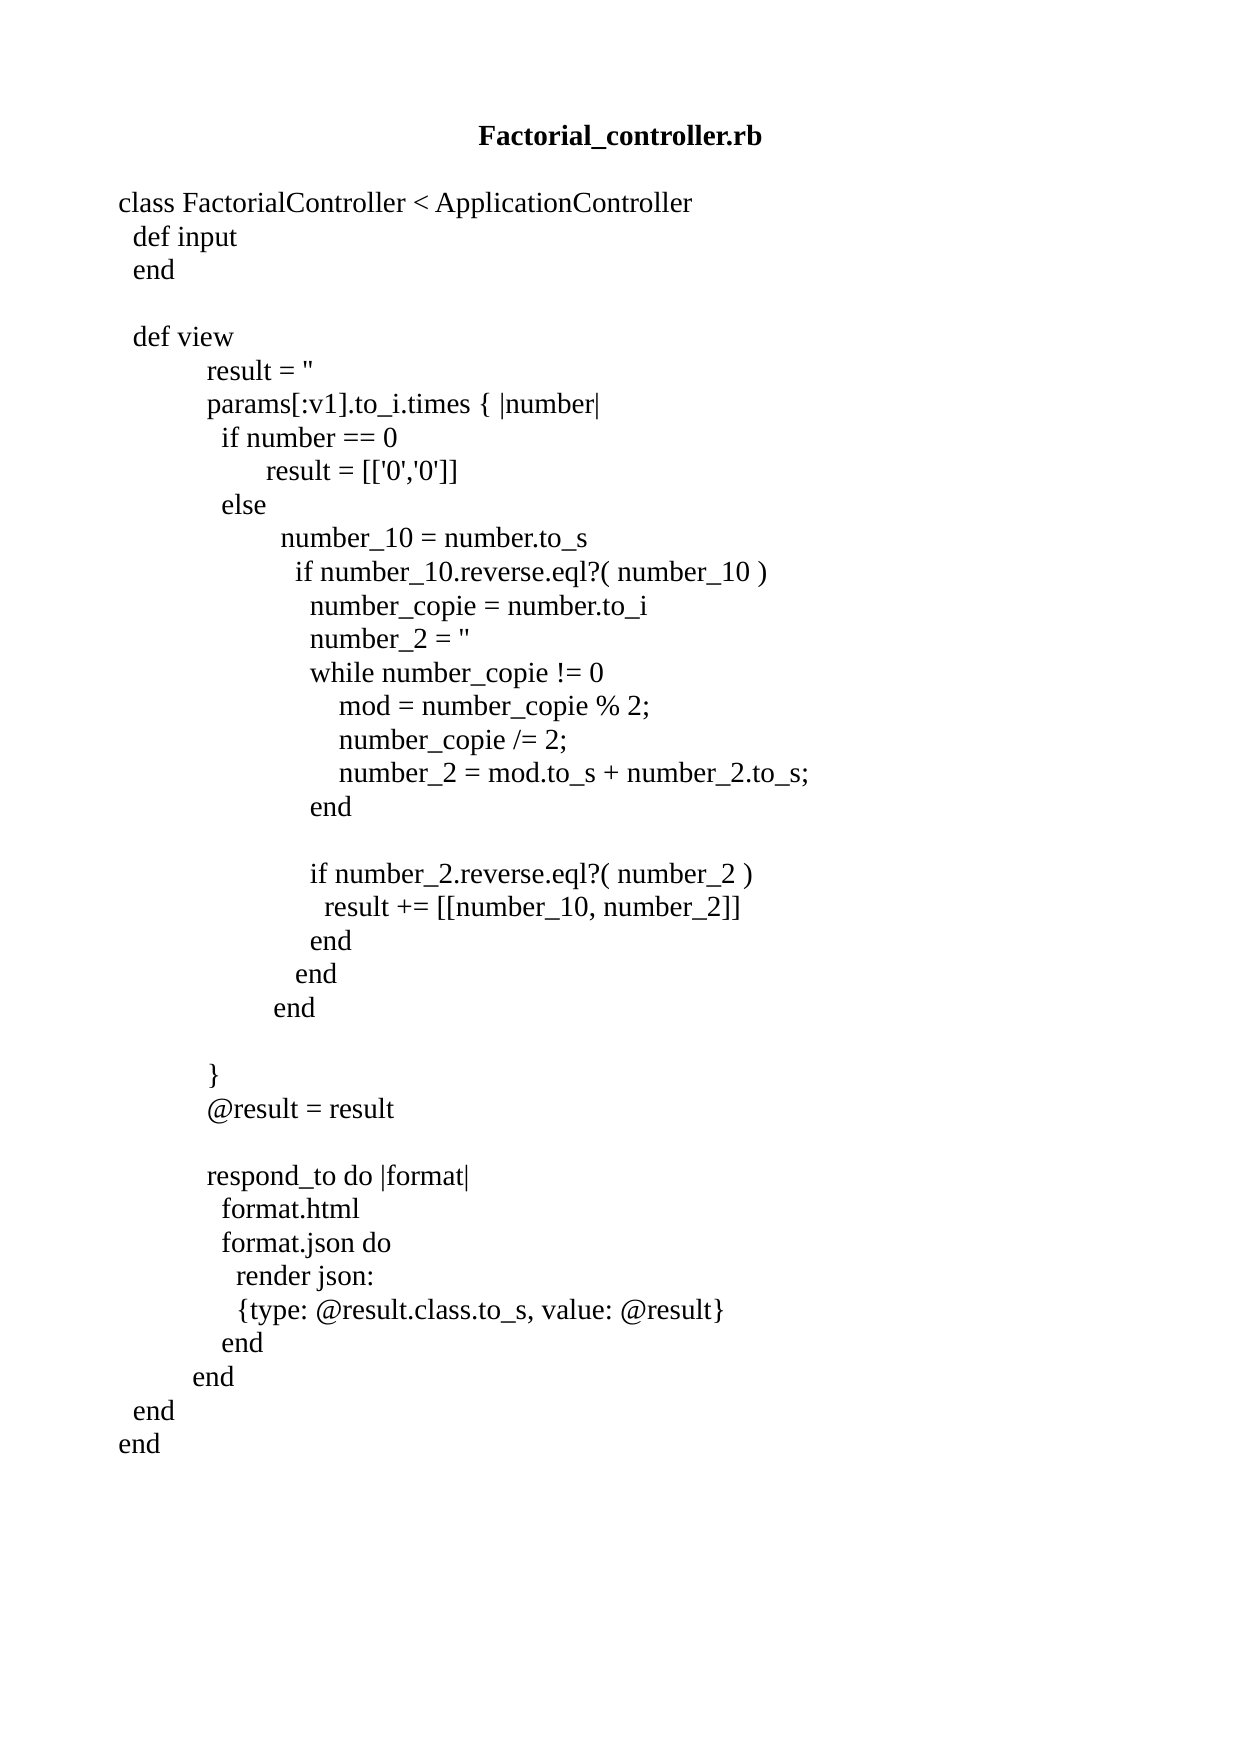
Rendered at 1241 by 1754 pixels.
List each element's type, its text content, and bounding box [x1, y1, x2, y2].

text number_2 = mod.to_s + number_2.to_s; [118, 755, 1122, 789]
text end [118, 1426, 1122, 1460]
text while number_copie != 0 [118, 655, 1122, 688]
text end [118, 990, 1122, 1024]
text number_10 = number.to_s [118, 521, 1122, 554]
text result = [['0','0']] [118, 453, 1122, 487]
text number_copie /= 2; [118, 722, 1122, 755]
text end [118, 1393, 1122, 1426]
text if number_10.reverse.eql?( number_10 ) [118, 554, 1122, 588]
text end [118, 1326, 1122, 1359]
text } [118, 1057, 1122, 1091]
text Factorial_controller.rb [118, 118, 1122, 152]
text def input [118, 219, 1122, 252]
text else [118, 487, 1122, 521]
text respond_to do |format| [118, 1158, 1122, 1191]
text render json: [118, 1258, 1122, 1292]
text if number_2.reverse.eql?( number_2 ) [118, 856, 1122, 889]
text {type: @result.class.to_s, value: @result} [118, 1292, 1122, 1326]
text result = '' [118, 353, 1122, 386]
text end [118, 252, 1122, 286]
text def view [118, 319, 1122, 353]
text class FactorialController < ApplicationController [118, 185, 1122, 219]
text end [118, 1359, 1122, 1393]
text @result = result [118, 1091, 1122, 1124]
text end [118, 957, 1122, 990]
text mod = number_copie % 2; [118, 688, 1122, 722]
text params[:v1].to_i.times { |number| [118, 386, 1122, 420]
text number_copie = number.to_i [118, 588, 1122, 621]
text if number == 0 [118, 420, 1122, 453]
text end [118, 923, 1122, 957]
text result += [[number_10, number_2]] [118, 889, 1122, 923]
text number_2 = '' [118, 621, 1122, 655]
text format.json do [118, 1225, 1122, 1258]
text end [118, 789, 1122, 822]
text format.html [118, 1191, 1122, 1225]
